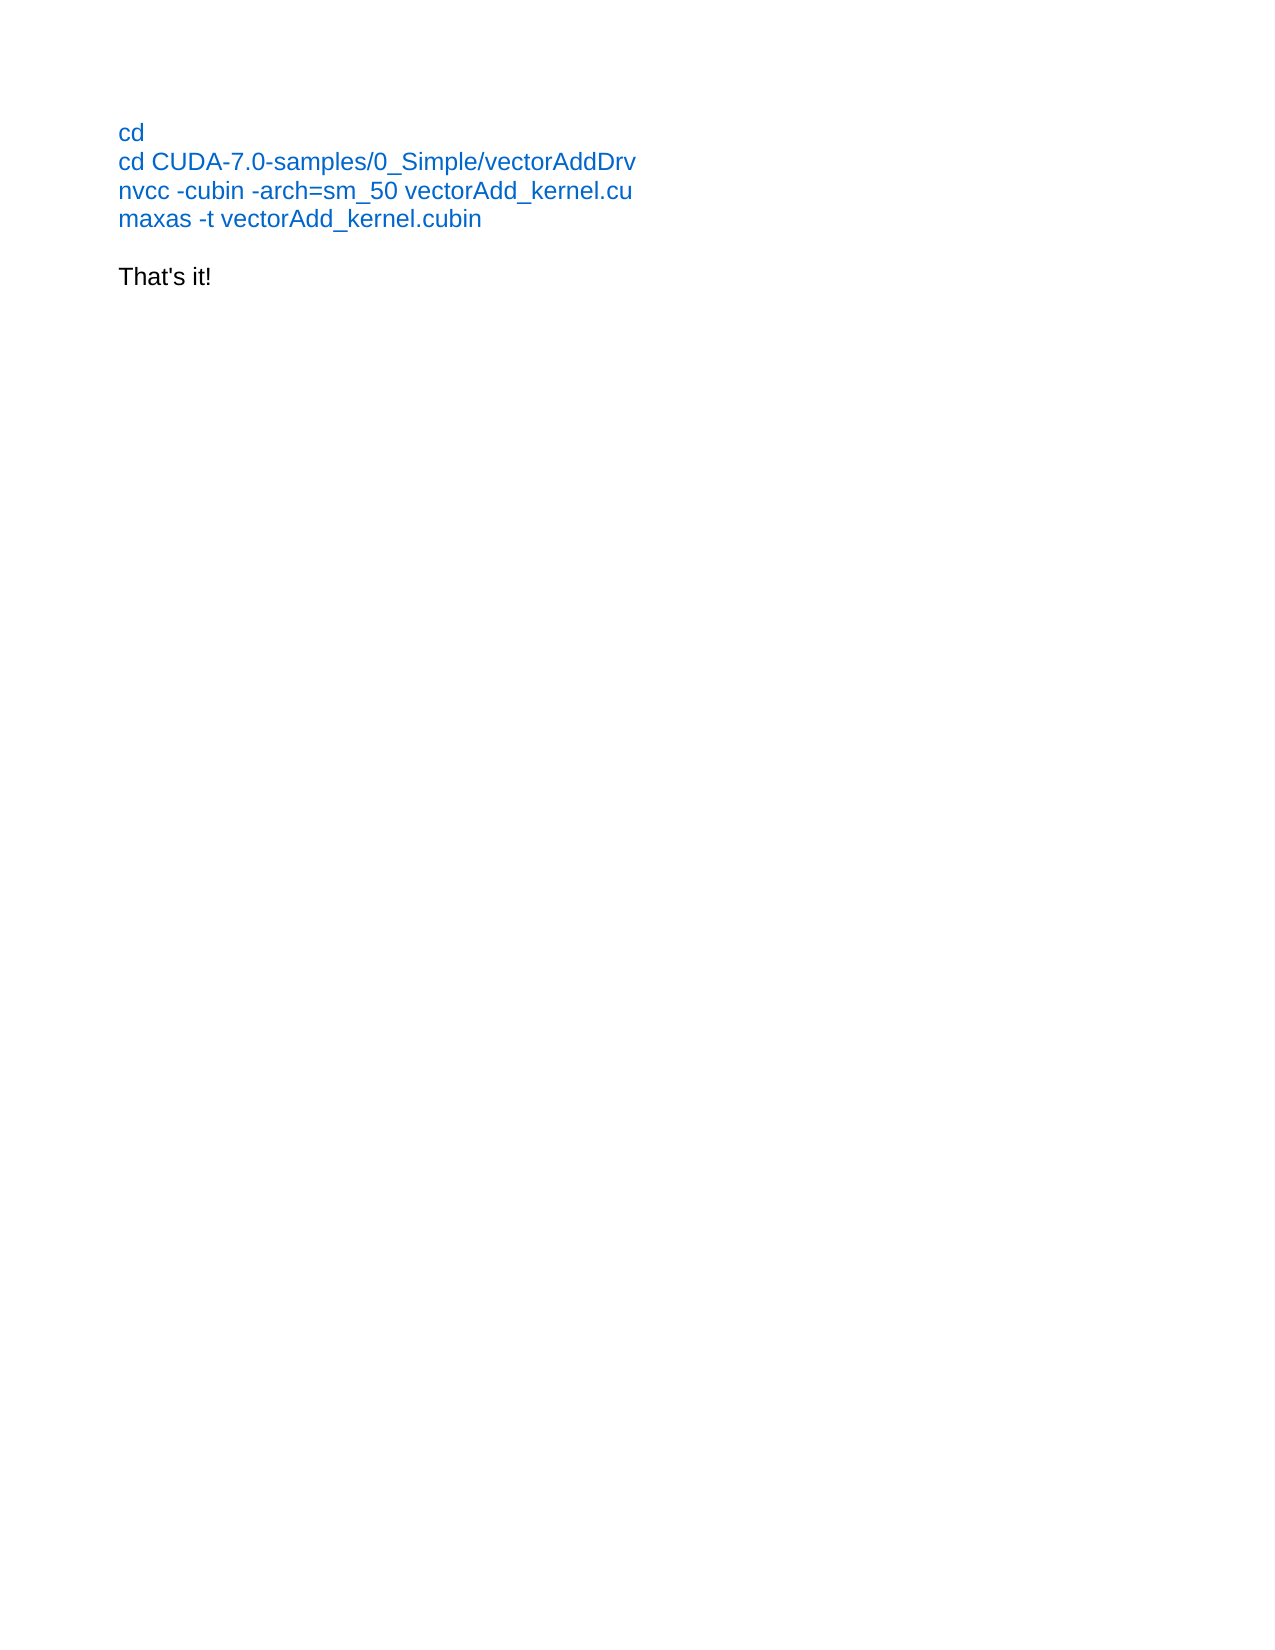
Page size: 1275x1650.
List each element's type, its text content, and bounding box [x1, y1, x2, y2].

text cd CUDA-7.0-samples/0_Simple/vectorAddDrv [118, 147, 1157, 176]
text That's it! [118, 262, 1157, 291]
text nvcc -cubin -arch=sm_50 vectorAdd_kernel.cu [118, 176, 1157, 204]
text cd [118, 118, 1157, 147]
text maxas -t vectorAdd_kernel.cubin [118, 204, 1157, 233]
